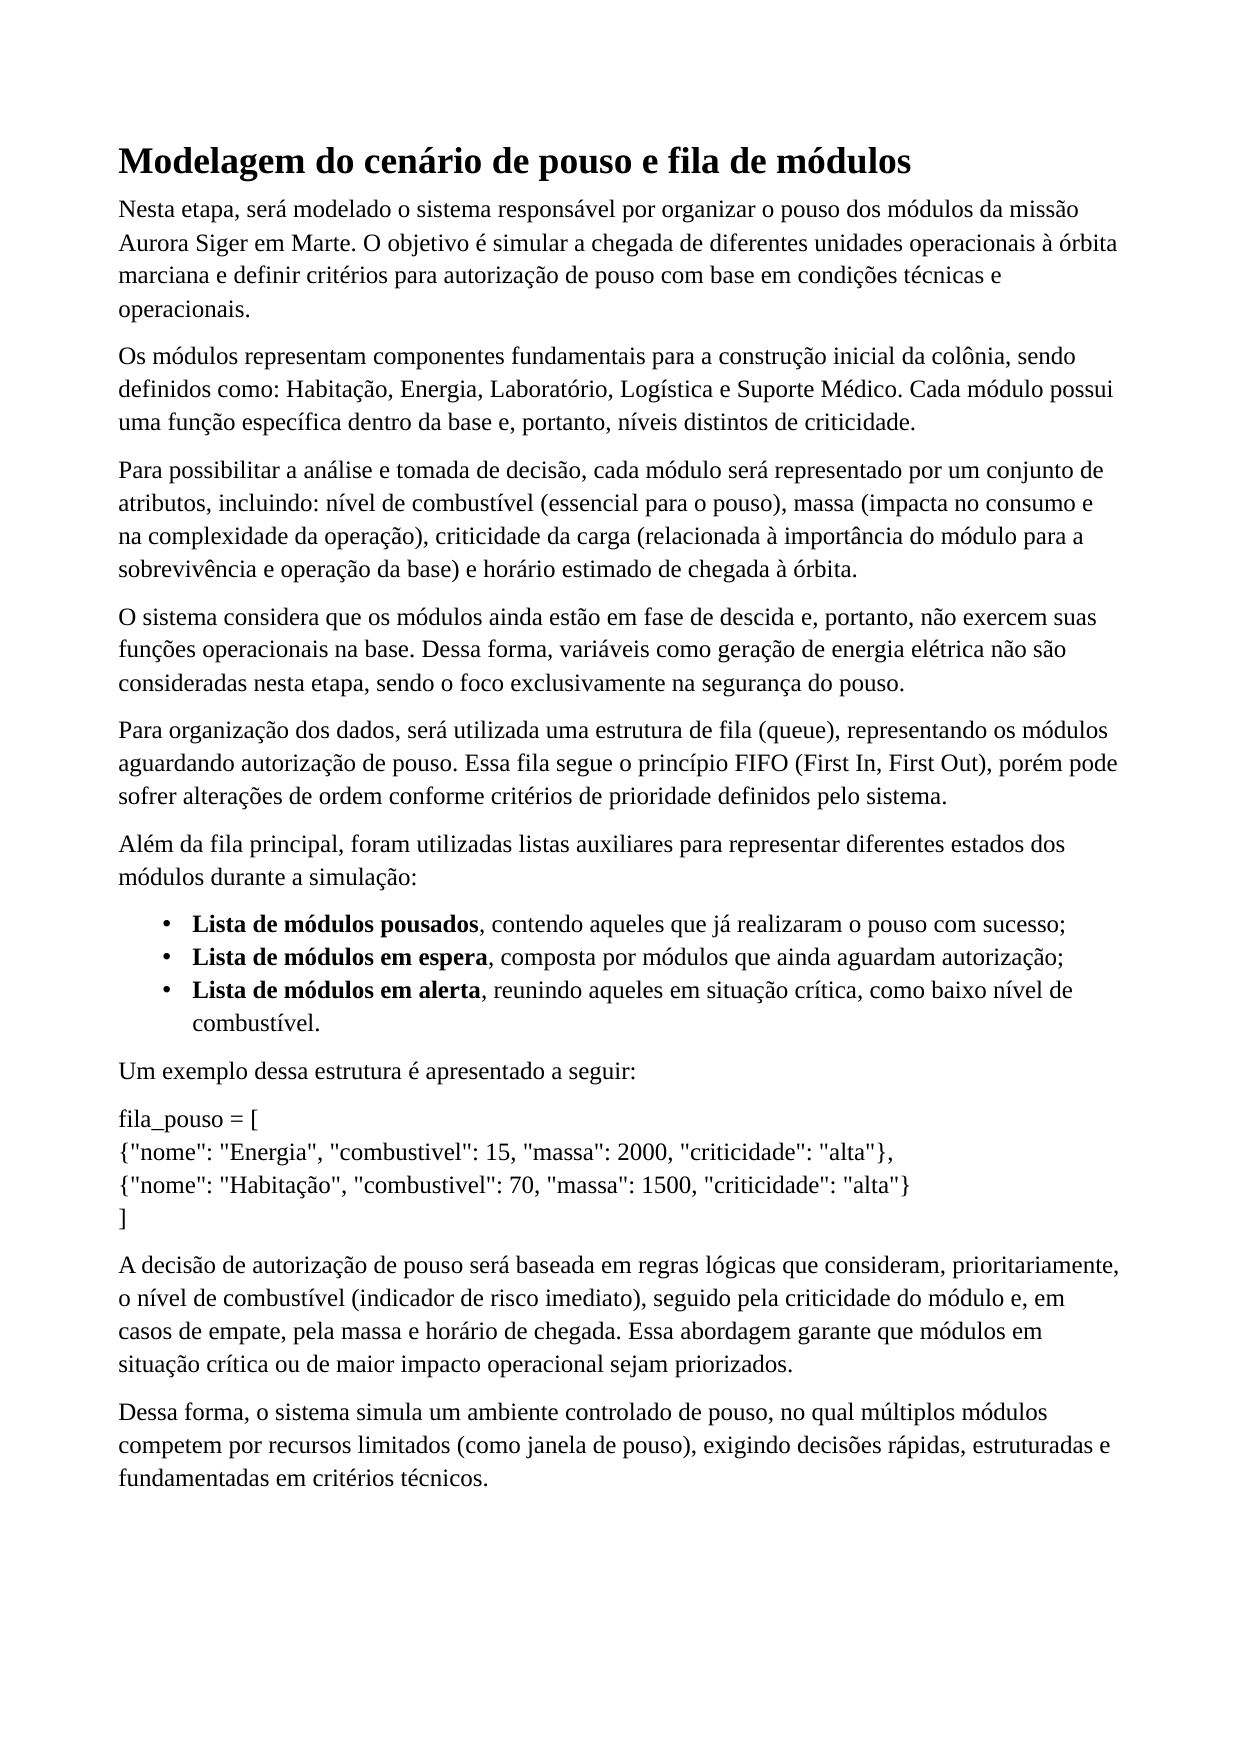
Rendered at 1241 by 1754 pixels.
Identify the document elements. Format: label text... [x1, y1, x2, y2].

list Lista de módulos em espera, composta por módulos que ainda aguardam autorização; [162, 942, 1122, 971]
text Além da fila principal, foram utilizadas listas auxiliares para representar diferentes estados dos módulos durante a simulação: [118, 829, 1122, 891]
list Lista de módulos pousados, contendo aqueles que já realizaram o pouso com sucesso; [162, 909, 1122, 938]
text Um exemplo dessa estrutura é apresentado a seguir: [118, 1056, 1122, 1085]
list Lista de módulos em alerta, reunindo aqueles em situação crítica, como baixo nível de combustível. [162, 976, 1122, 1037]
subtitle Modelagem do cenário de pouso e fila de módulos [118, 139, 1122, 182]
text Para organização dos dados, será utilizada uma estrutura de fila (queue), representando os módulos aguardando autorização de pouso. Essa fila segue o princípio FIFO (First In, First Out), porém pode sofrer alterações de ordem conforme critérios de prioridade definidos pelo sistema. [118, 715, 1122, 810]
text Os módulos representam componentes fundamentais para a construção inicial da colônia, sendo definidos como: Habitação, Energia, Laboratório, Logística e Suporte Médico. Cada módulo possui uma função específica dentro da base e, portanto, níveis distintos de criticidade. [118, 341, 1122, 436]
text Dessa forma, o sistema simula um ambiente controlado de pouso, no qual múltiplos módulos competem por recursos limitados (como janela de pouso), exigindo decisões rápidas, estruturadas e fundamentadas em critérios técnicos. [118, 1397, 1122, 1492]
text Para possibilitar a análise e tomada de decisão, cada módulo será representado por um conjunto de atributos, incluindo: nível de combustível (essencial para o pouso), massa (impacta no consumo e na complexidade da operação), criticidade da carga (relacionada à importância do módulo para a sobrevivência e operação da base) e horário estimado de chegada à órbita. [118, 455, 1122, 583]
text O sistema considera que os módulos ainda estão em fase de descida e, portanto, não exercem suas funções operacionais na base. Dessa forma, variáveis como geração de energia elétrica não são consideradas nesta etapa, sendo o foco exclusivamente na segurança do pouso. [118, 602, 1122, 696]
text Nesta etapa, será modelado o sistema responsável por organizar o pouso dos módulos da missão Aurora Siger em Marte. O objetivo é simular a chegada de diferentes unidades operacionais à órbita marciana e definir critérios para autorização de pouso com base em condições técnicas e operacionais. [118, 194, 1122, 322]
text fila_pouso = [ {"nome": "Energia", "combustivel": 15, "massa": 2000, "criticidade": "alta"}, {"nome": "Habitação", "combustivel": 70, "massa": 1500, "criticidade": "alta"} ] [118, 1104, 1122, 1232]
text A decisão de autorização de pouso será baseada em regras lógicas que consideram, prioritariamente, o nível de combustível (indicador de risco imediato), seguido pela criticidade do módulo e, em casos de empate, pela massa e horário de chegada. Essa abordagem garante que módulos em situação crítica ou de maior impacto operacional sejam priorizados. [118, 1250, 1122, 1378]
